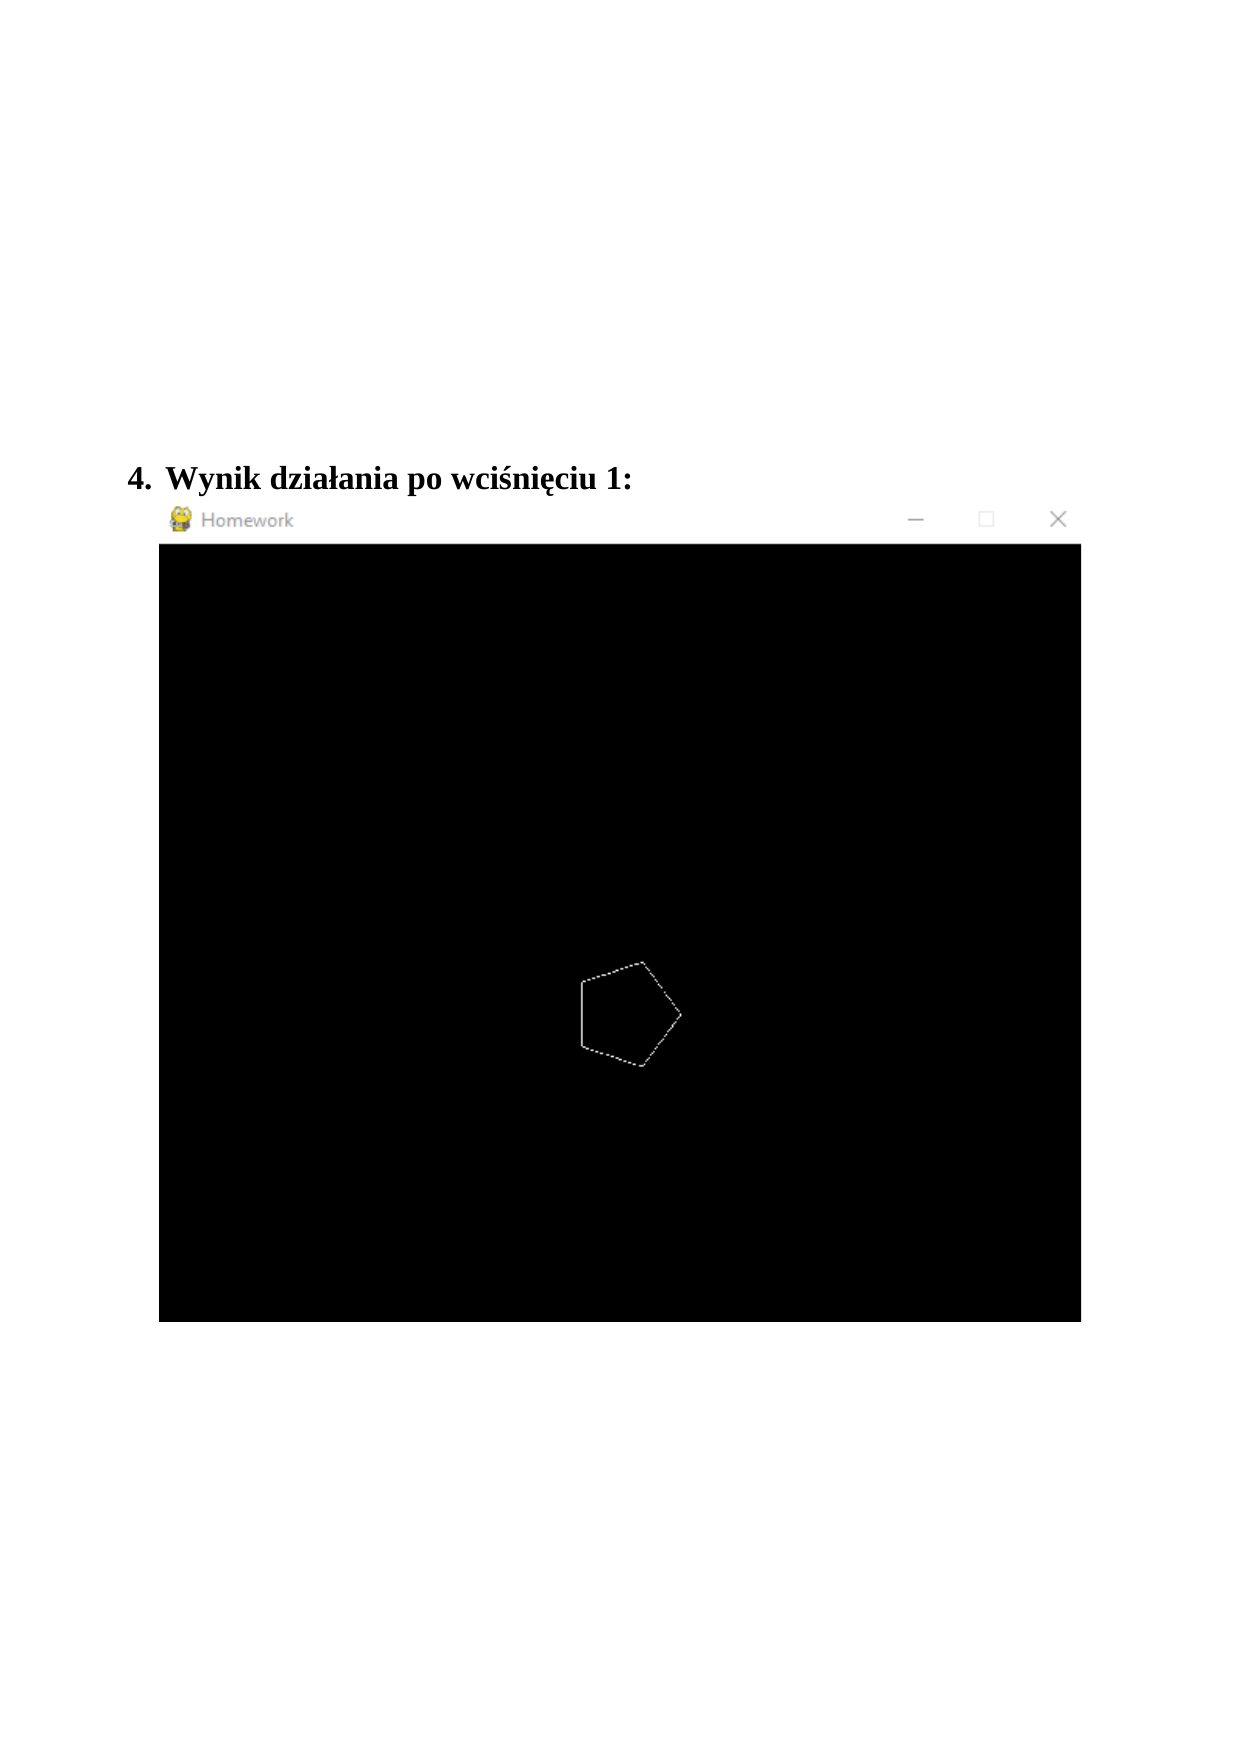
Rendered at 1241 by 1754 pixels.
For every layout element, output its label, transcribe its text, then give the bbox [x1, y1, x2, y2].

picture [159, 502, 1082, 1322]
list Wynik działania po wciśnięciu 1: [127, 458, 1090, 497]
